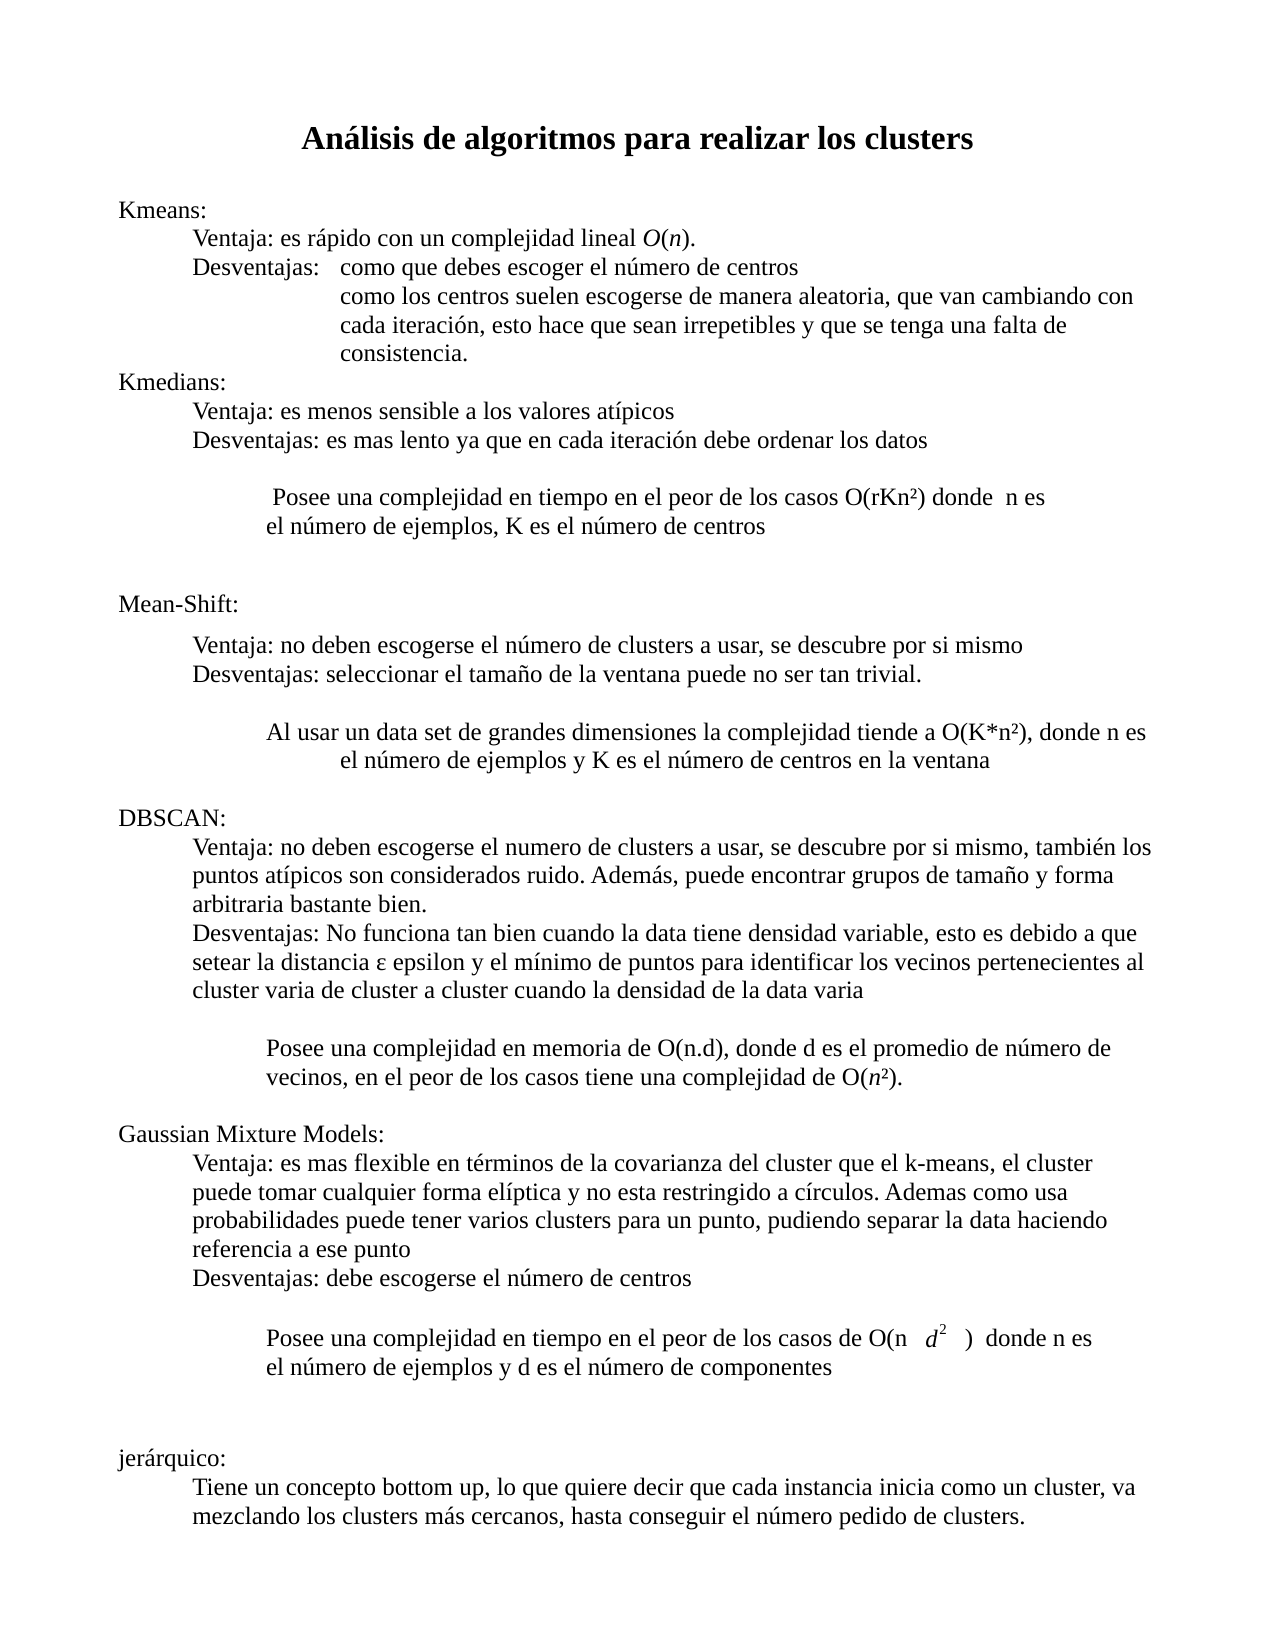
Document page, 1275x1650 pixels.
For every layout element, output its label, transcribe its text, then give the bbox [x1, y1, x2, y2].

text Desventajas: seleccionar el tamaño de la ventana puede no ser tan trivial. [118, 659, 1157, 688]
text Posee una complejidad en tiempo en el peor de los casos O(rKn²) donde n es el número de ejemplos, K es el número de centros [118, 482, 1157, 540]
text Ventaja: no deben escogerse el número de clusters a usar, se descubre por si mismo [118, 631, 1157, 659]
text Posee una complejidad en tiempo en el peor de los casos de O(n) donde n es el número de ejemplos y d es el número de componentes [118, 1321, 1157, 1381]
text Kmeans: [118, 195, 1157, 223]
text Gaussian Mixture Models: [118, 1119, 1157, 1148]
text Ventaja: es rápido con un complejidad lineal O(n). [118, 223, 1157, 252]
text DBSCAN: [118, 803, 1157, 832]
text jerárquico: [118, 1443, 1157, 1472]
text Tiene un concepto bottom up, lo que quiere decir que cada instancia inicia como un cluster, va mezclando los clusters más cercanos, hasta conseguir el número pedido de clusters. [192, 1472, 1157, 1530]
text Kmedians: [118, 367, 1157, 396]
text Ventaja: no deben escogerse el numero de clusters a usar, se descubre por si mismo, también los puntos atípicos son considerados ruido. Además, puede encontrar grupos de tamaño y forma arbitraria bastante bien. [118, 832, 1157, 918]
text Ventaja: es menos sensible a los valores atípicos [118, 396, 1157, 425]
text Posee una complejidad en memoria de O(n.d), donde d es el promedio de número de vecinos, en el peor de los casos tiene una complejidad de O(n²). [118, 1033, 1157, 1091]
text Ventaja: es mas flexible en términos de la covarianza del cluster que el k-means, el cluster puede tomar cualquier forma elíptica y no esta restringido a círculos. Ademas como usa probabilidades puede tener varios clusters para un punto, pudiendo separar la data haciendo referencia a ese punto [118, 1148, 1157, 1263]
text como los centros suelen escogerse de manera aleatoria, que van cambiando con cada iteración, esto hace que sean irrepetibles y que se tenga una falta de consistencia. [118, 281, 1157, 367]
text Desventajas: como que debes escoger el número de centros [118, 252, 1157, 281]
text Desventajas: No funciona tan bien cuando la data tiene densidad variable, esto es debido a que setear la distancia ε epsilon y el mínimo de puntos para identificar los vecinos pertenecientes al cluster varia de cluster a cluster cuando la densidad de la data varia [118, 918, 1157, 1004]
text Desventajas: es mas lento ya que en cada iteración debe ordenar los datos [118, 425, 1157, 453]
text Desventajas: debe escogerse el número de centros [118, 1263, 1157, 1292]
text Al usar un data set de grandes dimensiones la complejidad tiende a O(K*n²), donde n es el número de ejemplos y K es el número de centros en la ventana [118, 717, 1157, 774]
text Análisis de algoritmos para realizar los clusters [118, 118, 1157, 156]
subtitle Mean-Shift: [118, 589, 1157, 618]
